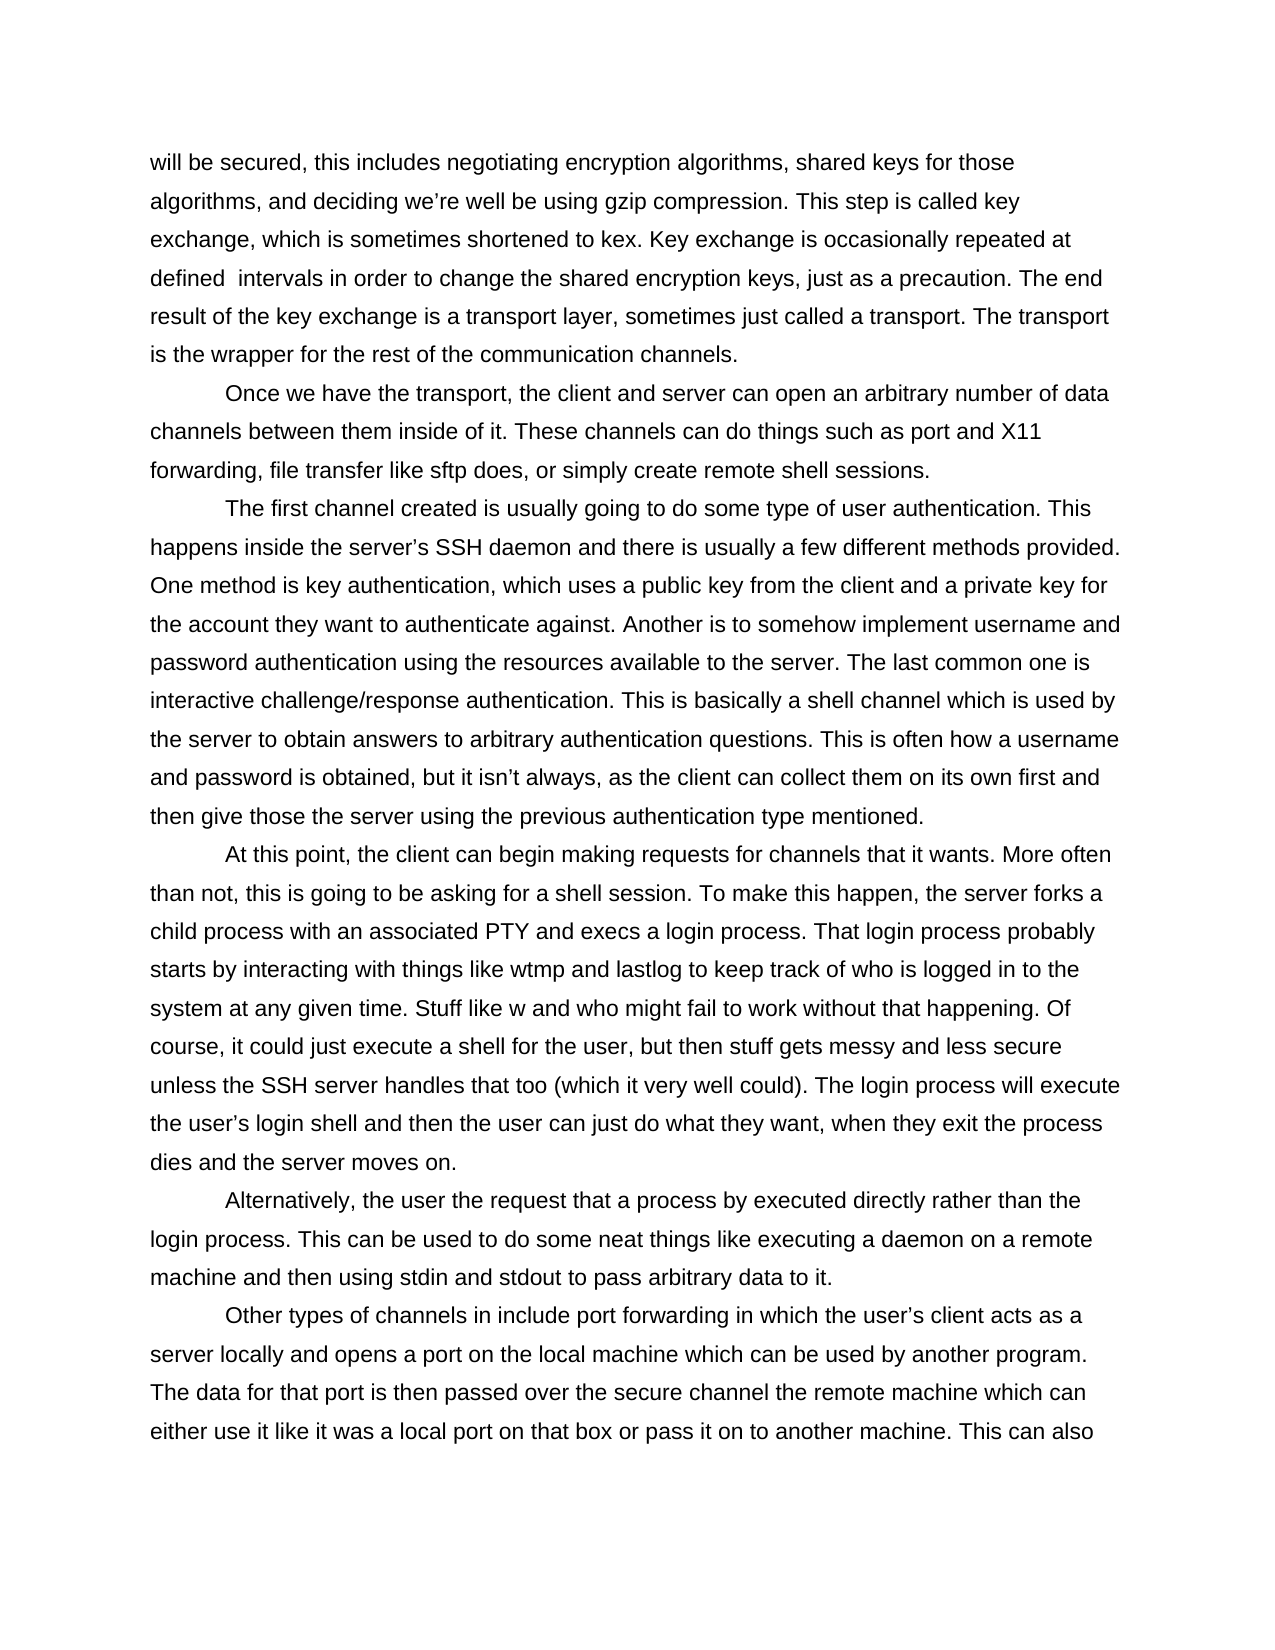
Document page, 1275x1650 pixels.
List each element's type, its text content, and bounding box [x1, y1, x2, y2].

text At this point, the client can begin making requests for channels that it wants. More often than not, this is going to be asking for a shell session. To make this happen, the server forks a child process with an associated PTY and execs a login process. That login process probably starts by interacting with things like wtmp and lastlog to keep track of who is logged in to the system at any given time. Stuff like w and who might fail to work without that happening. Of course, it could just execute a shell for the user, but then stuff gets messy and less secure unless the SSH server handles that too (which it very well could). The login process will execute the user’s login shell and then the user can just do what they want, when they exit the process dies and the server moves on. [150, 842, 1125, 1175]
text Once we have the transport, the client and server can open an arbitrary number of data channels between them inside of it. These channels can do things such as port and X11 forwarding, file transfer like sftp does, or simply create remote shell sessions. [150, 381, 1125, 483]
text Other types of channels in include port forwarding in which the user’s client acts as a server locally and opens a port on the local machine which can be used by another program. The data for that port is then passed over the secure channel the remote machine which can either use it like it was a local port on that box or pass it on to another machine. This can also [150, 1303, 1125, 1444]
text Alternatively, the user the request that a process by executed directly rather than the login process. This can be used to do some neat things like executing a daemon on a remote machine and then using stdin and stdout to pass arbitrary data to it. [150, 1188, 1125, 1290]
text will be secured, this includes negotiating encryption algorithms, shared keys for those algorithms, and deciding we’re well be using gzip compression. This step is called key exchange, which is sometimes shortened to kex. Key exchange is occasionally repeated at defined intervals in order to change the shared encryption keys, just as a precaution. The end result of the key exchange is a transport layer, sometimes just called a transport. The transport is the wrapper for the rest of the communication channels. [150, 150, 1125, 368]
text The first channel created is usually going to do some type of user authentication. This happens inside the server’s SSH daemon and there is usually a few different methods provided. One method is key authentication, which uses a public key from the client and a private key for the account they want to authenticate against. Another is to somehow implement username and password authentication using the resources available to the server. The last common one is interactive challenge/response authentication. This is basically a shell channel which is used by the server to obtain answers to arbitrary authentication questions. This is often how a username and password is obtained, but it isn’t always, as the client can collect them on its own first and then give those the server using the previous authentication type mentioned. [150, 496, 1125, 829]
